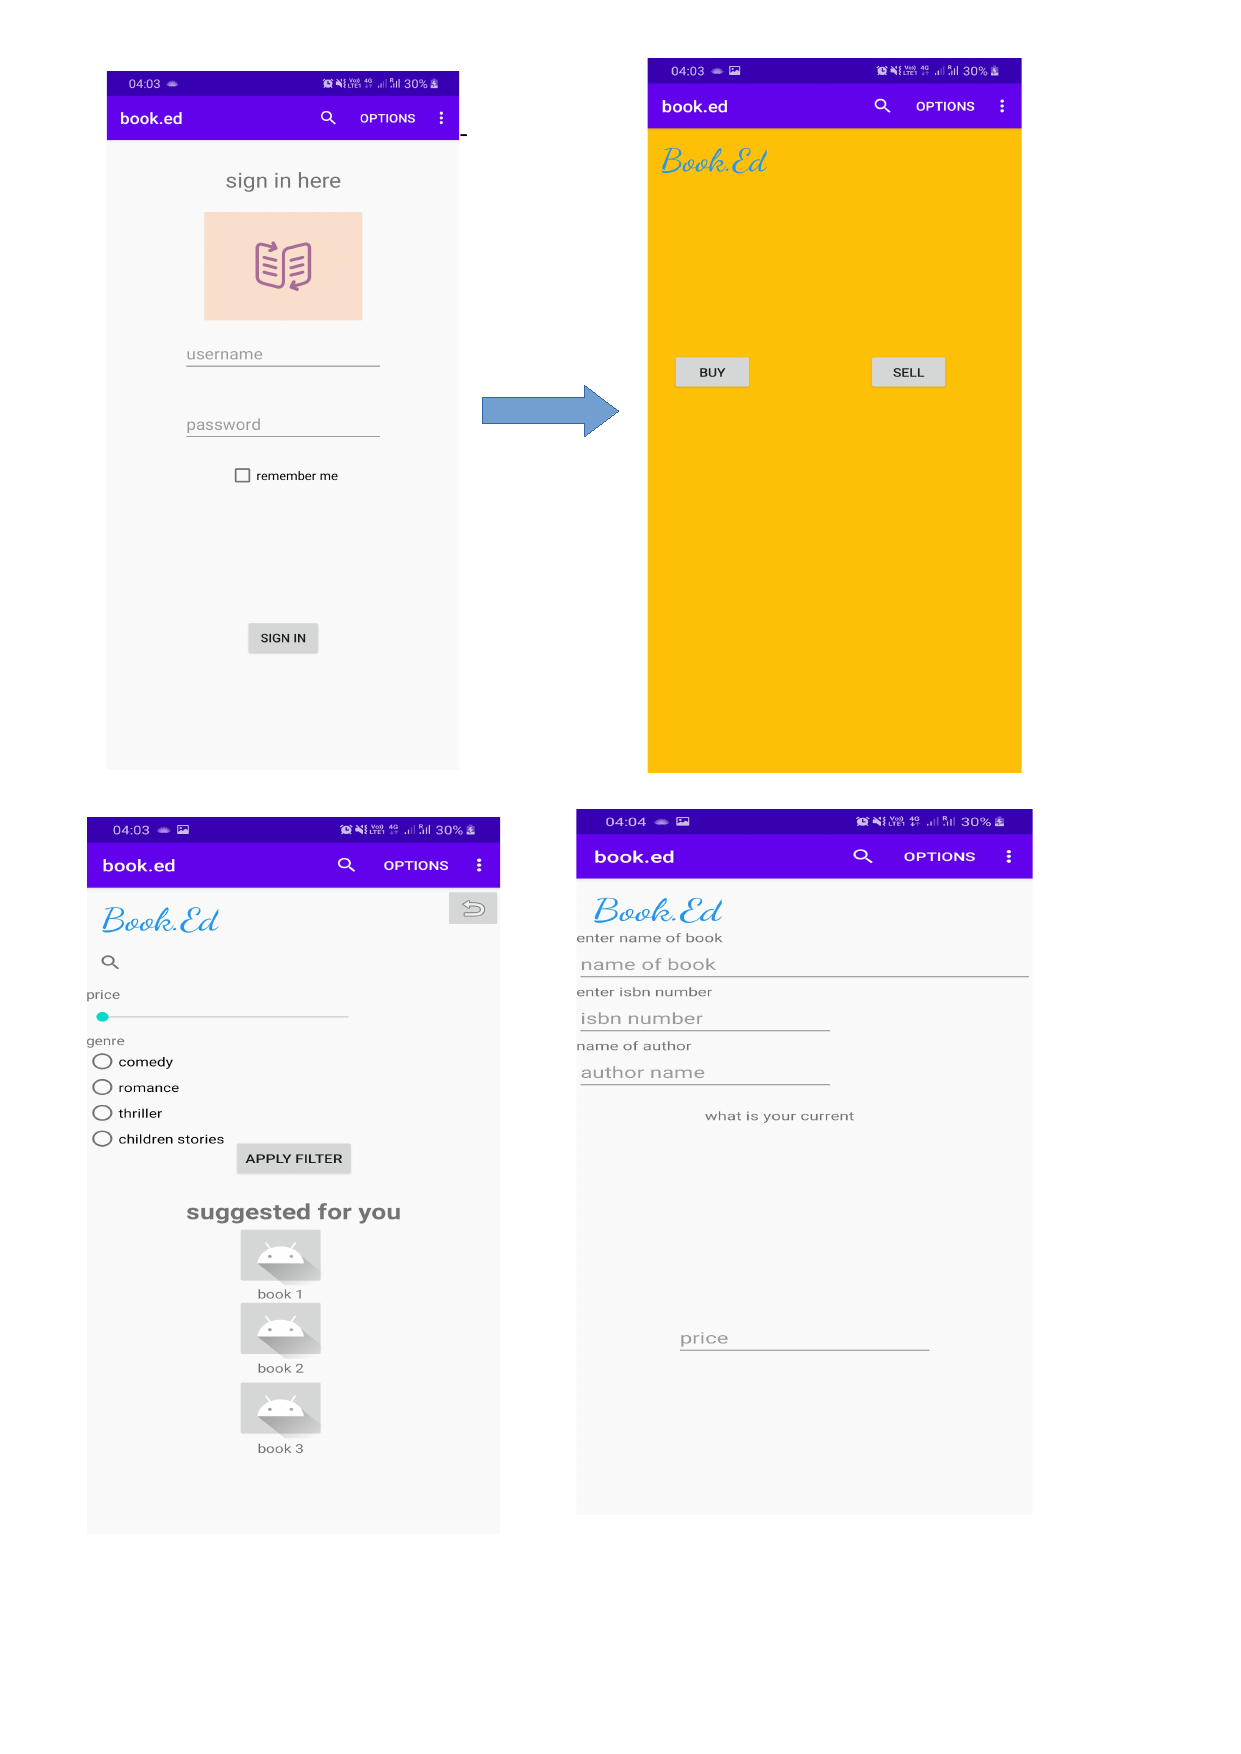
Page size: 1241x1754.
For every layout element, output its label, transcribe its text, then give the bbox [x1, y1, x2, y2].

picture [647, 58, 1022, 773]
picture [106, 71, 460, 770]
text - [1022, 118, 1122, 147]
picture [576, 809, 1033, 1515]
text - [460, 118, 647, 147]
picture [87, 817, 501, 1534]
